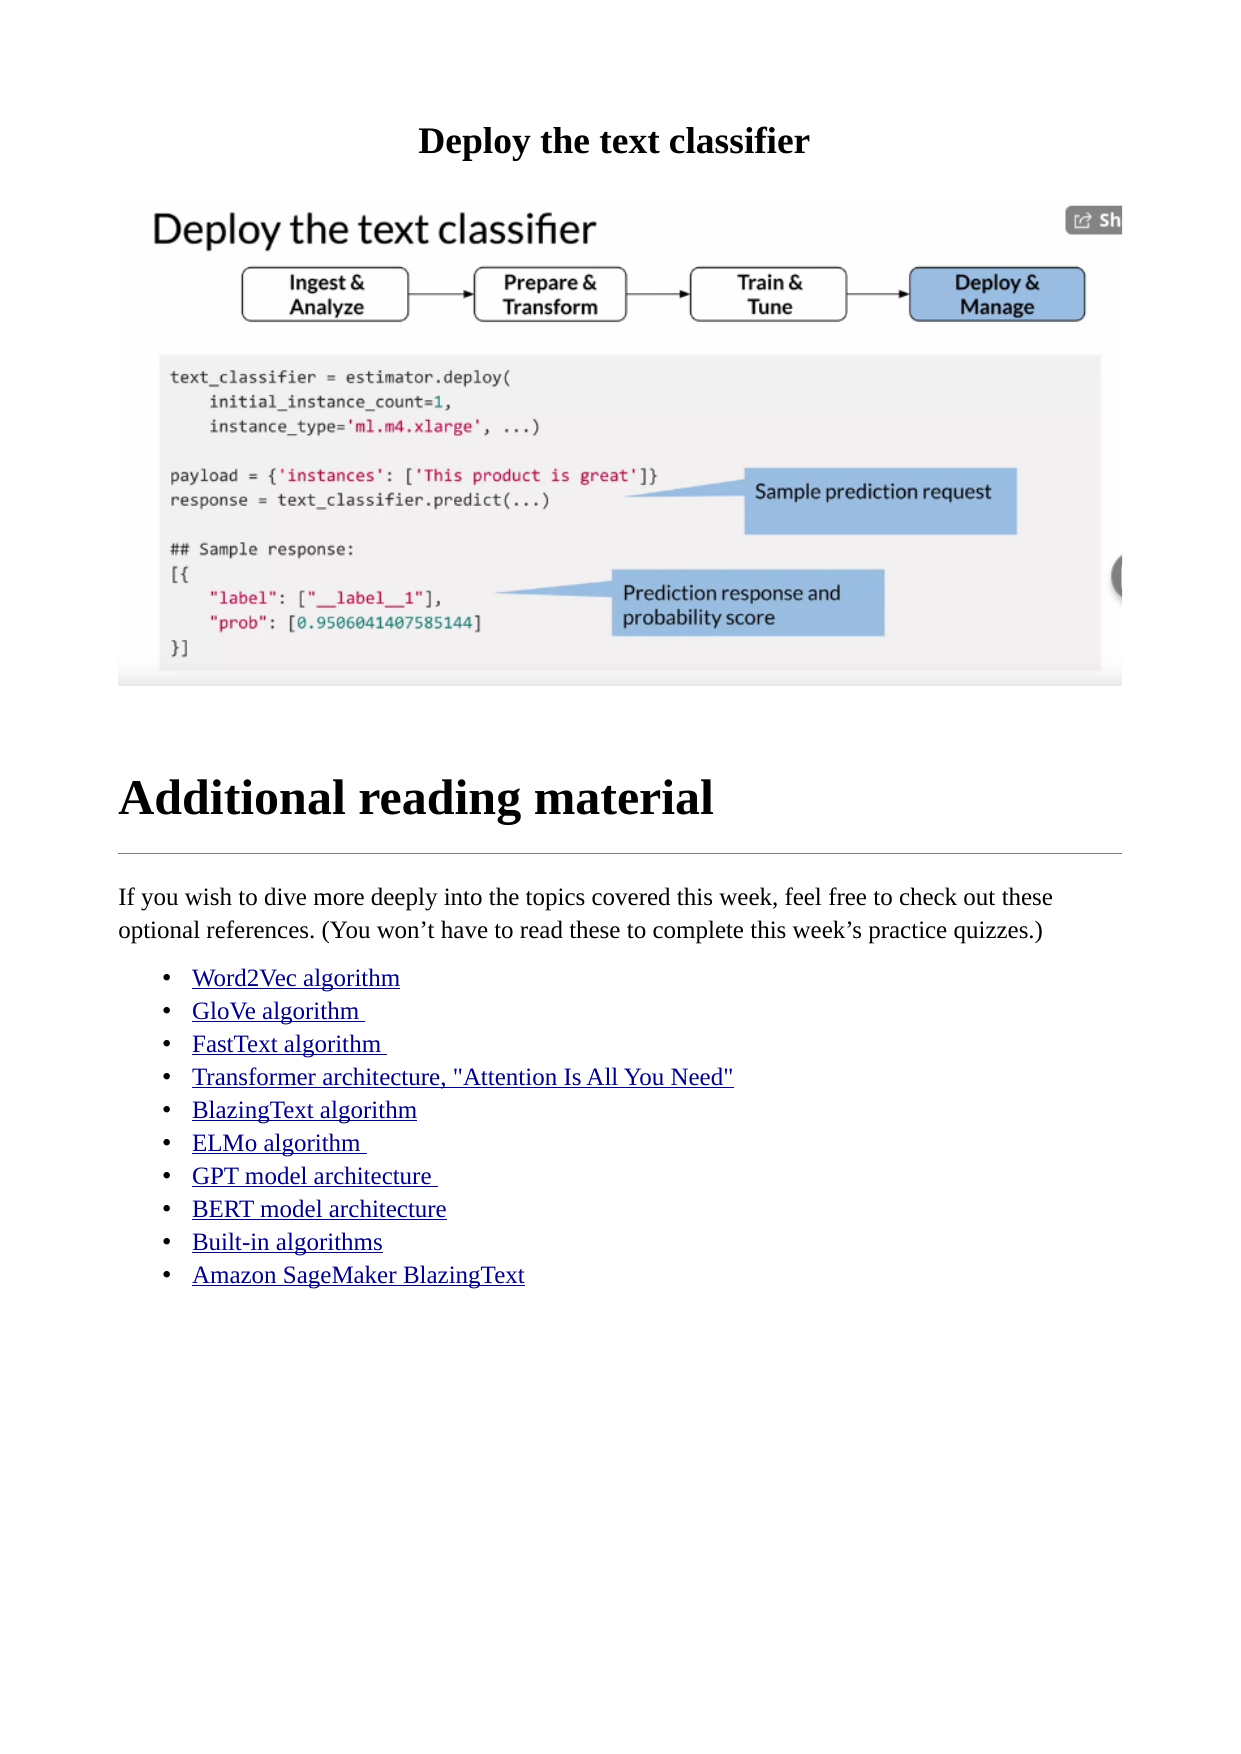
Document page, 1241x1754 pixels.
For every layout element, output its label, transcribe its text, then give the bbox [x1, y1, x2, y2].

subtitle Additional reading material [118, 768, 1122, 826]
picture [118, 202, 1123, 686]
subtitle Deploy the text classifier [118, 118, 1122, 161]
list BlazingText algorithm [162, 1095, 1122, 1124]
list GPT model architecture [162, 1161, 1122, 1190]
list GloVe algorithm [162, 996, 1122, 1024]
list Transformer architecture, "Attention Is All You Need" [162, 1062, 1122, 1091]
list Amazon SageMaker BlazingText [162, 1260, 1122, 1289]
list ELMo algorithm [162, 1128, 1122, 1157]
list FastText algorithm [162, 1029, 1122, 1058]
text If you wish to dive more deeply into the topics covered this week, feel free to check out these optional references. (You won’t have to read these to complete this week’s practice quizzes.) [118, 882, 1122, 944]
list Word2Vec algorithm [162, 963, 1122, 992]
list BERT model architecture [162, 1194, 1122, 1223]
list Built-in algorithms [162, 1227, 1122, 1256]
